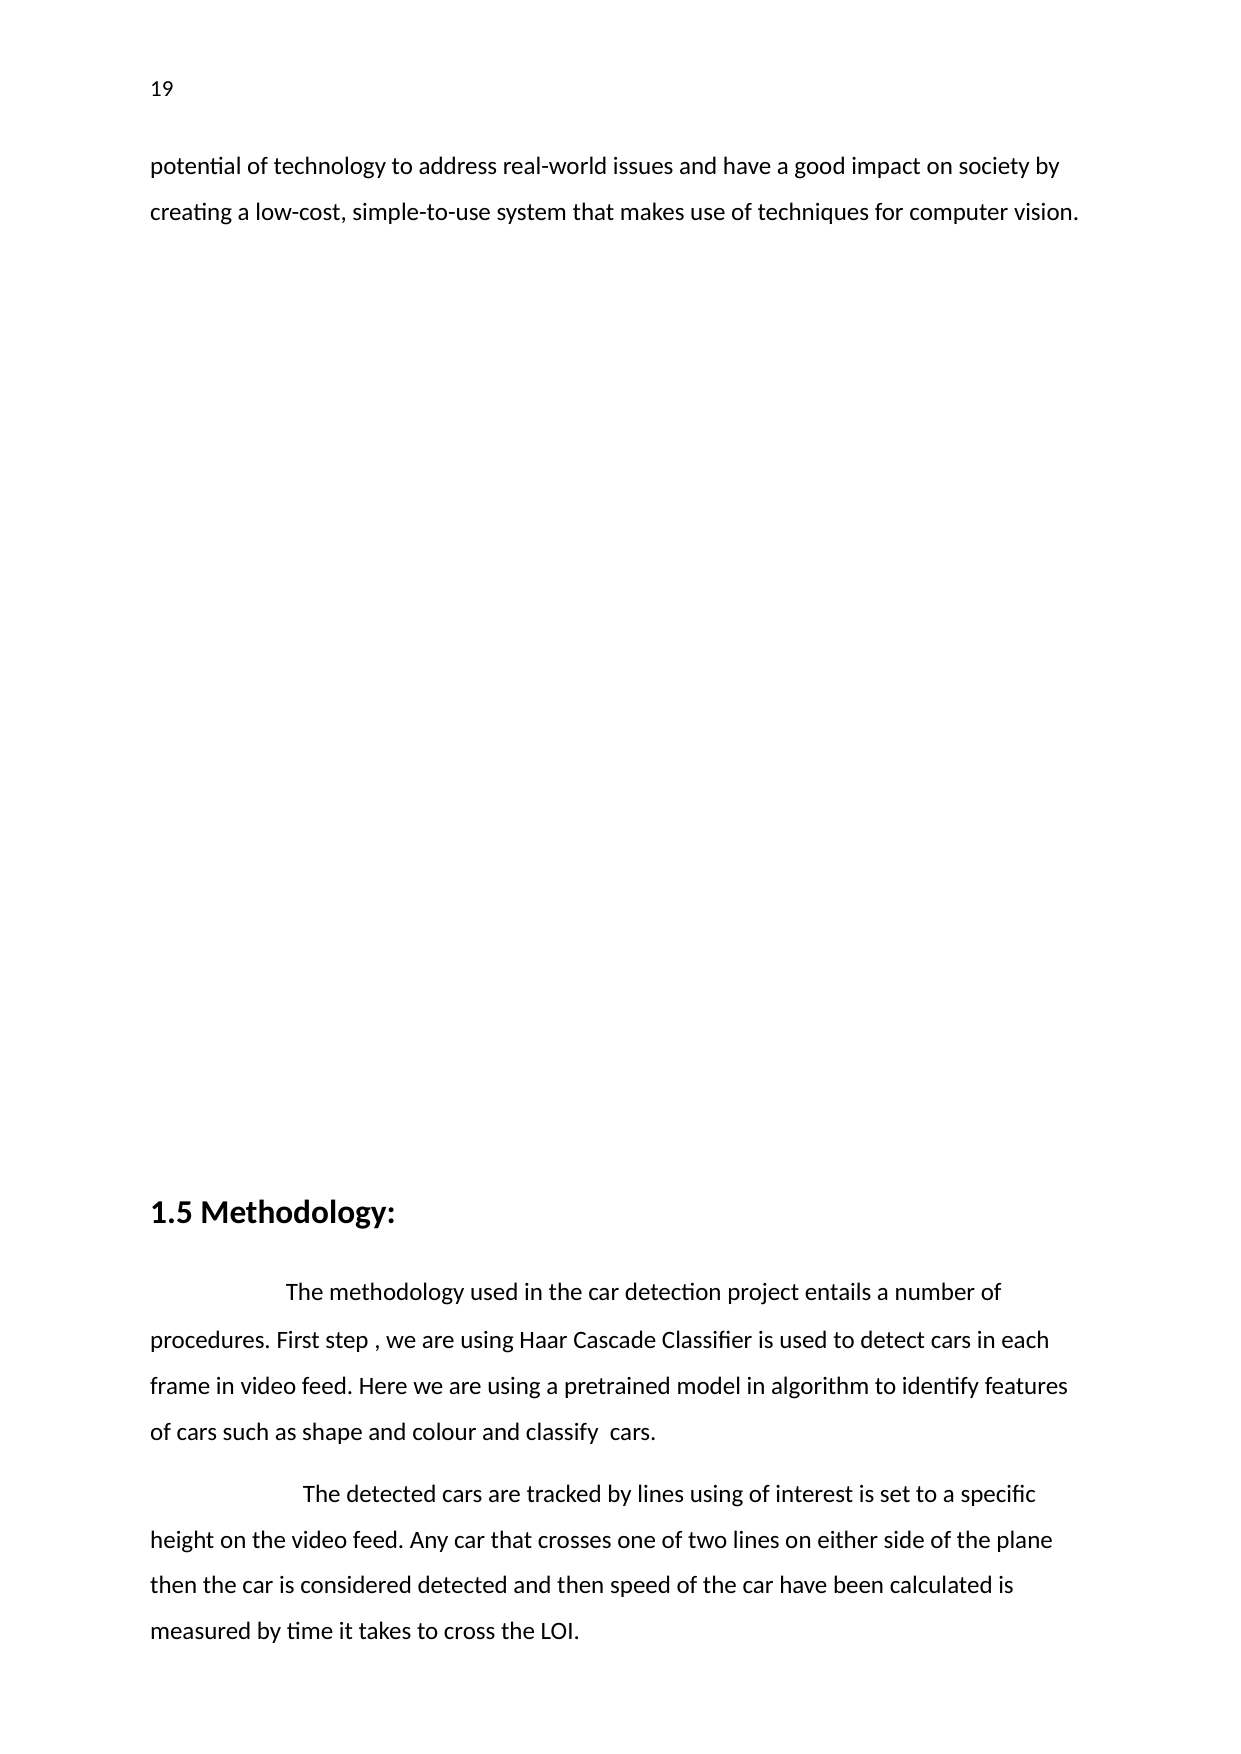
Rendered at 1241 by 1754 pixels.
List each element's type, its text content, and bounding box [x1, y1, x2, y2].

text The methodology used in the car detection project entails a number of procedures. First step , we are using Haar Cascade Classifier is used to detect cars in each frame in video feed. Here we are using a pretrained model in algorithm to identify features of cars such as shape and colour and classify cars. [150, 1268, 1090, 1446]
text The detected cars are tracked by lines using of interest is set to a specific height on the video feed. Any car that crosses one of two lines on either side of the plane then the car is considered detected and then speed of the car have been calculated is measured by time it takes to cross the LOI. [150, 1478, 1090, 1646]
text 1.5 Methodology: [150, 1191, 1090, 1231]
text potential of technology to address real-world issues and have a good impact on society by creating a low-cost, simple-to-use system that makes use of techniques for computer vision. [150, 150, 1090, 226]
